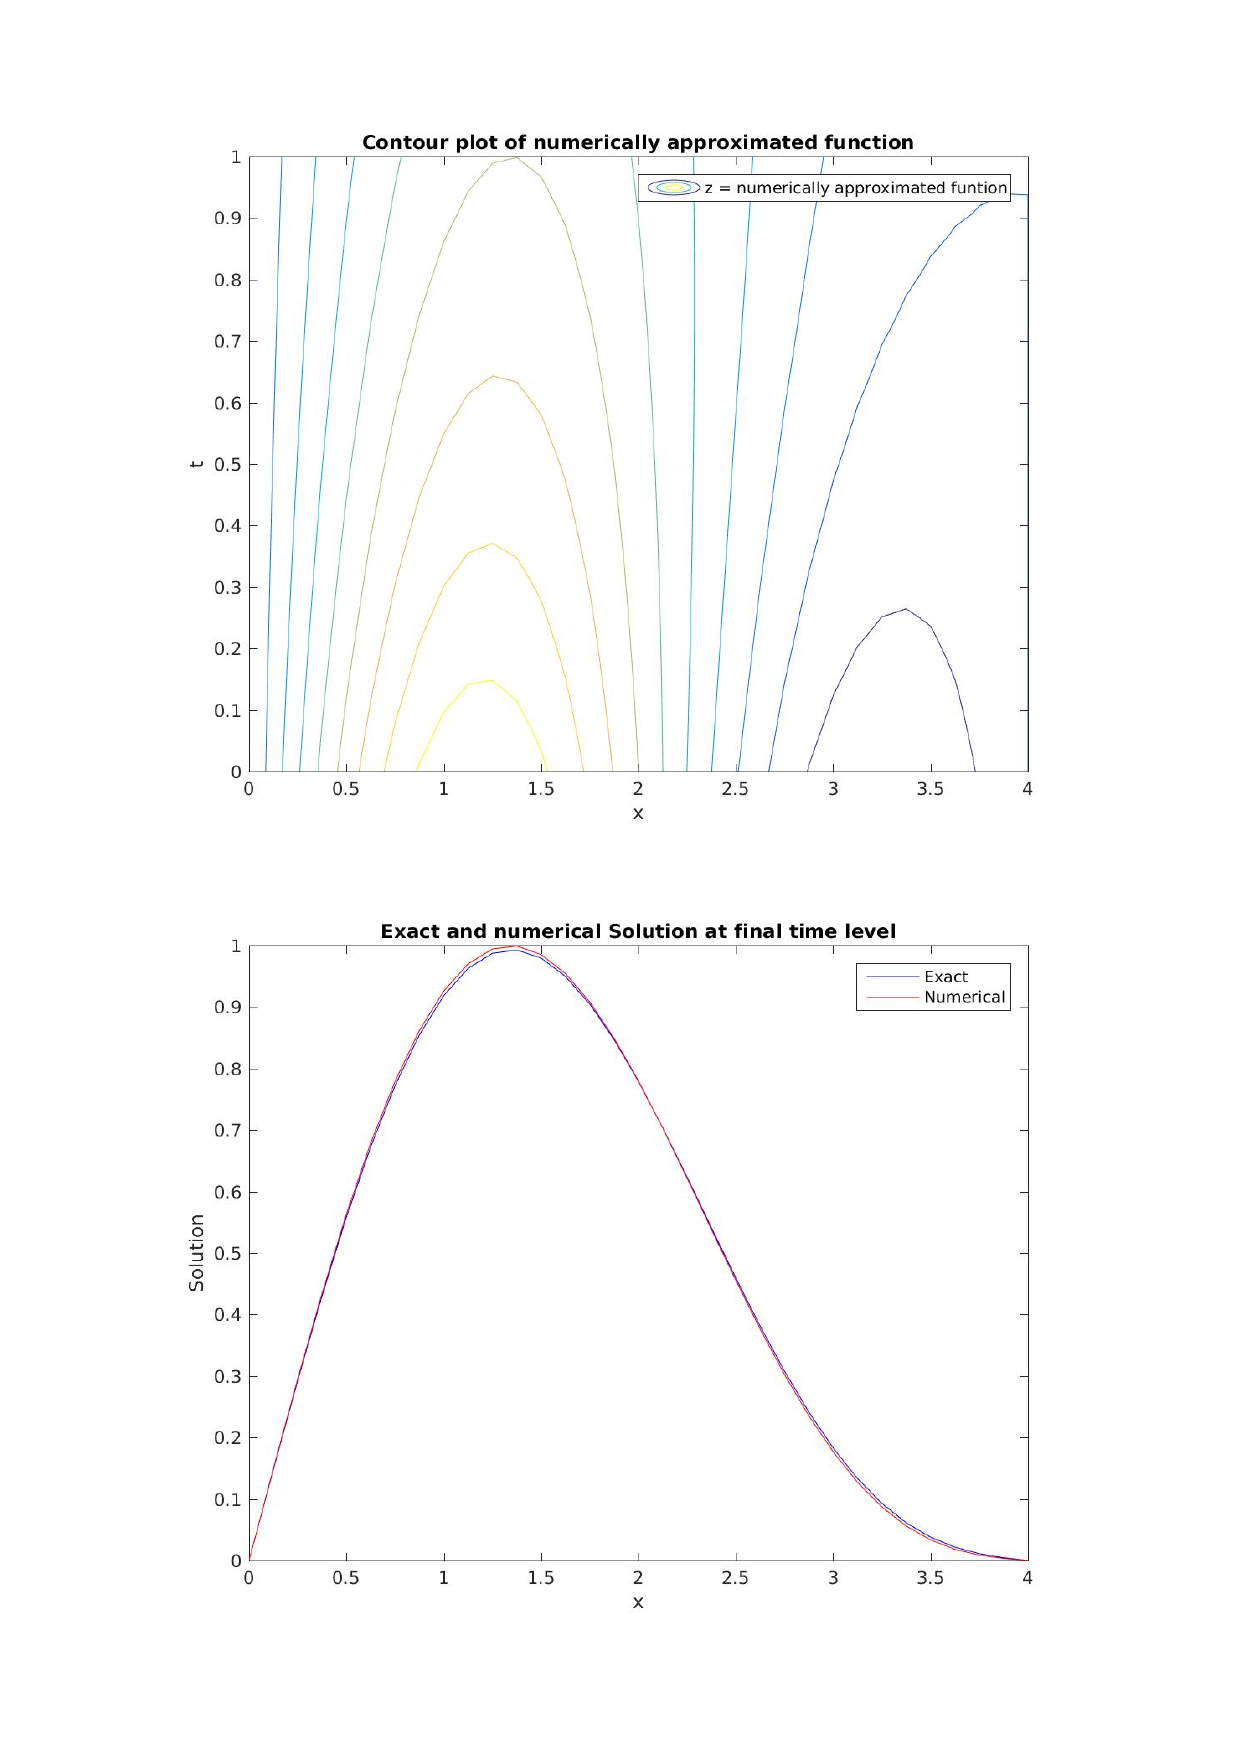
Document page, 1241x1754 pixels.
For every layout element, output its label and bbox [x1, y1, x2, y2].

picture [118, 889, 1123, 1643]
picture [118, 100, 1123, 854]
